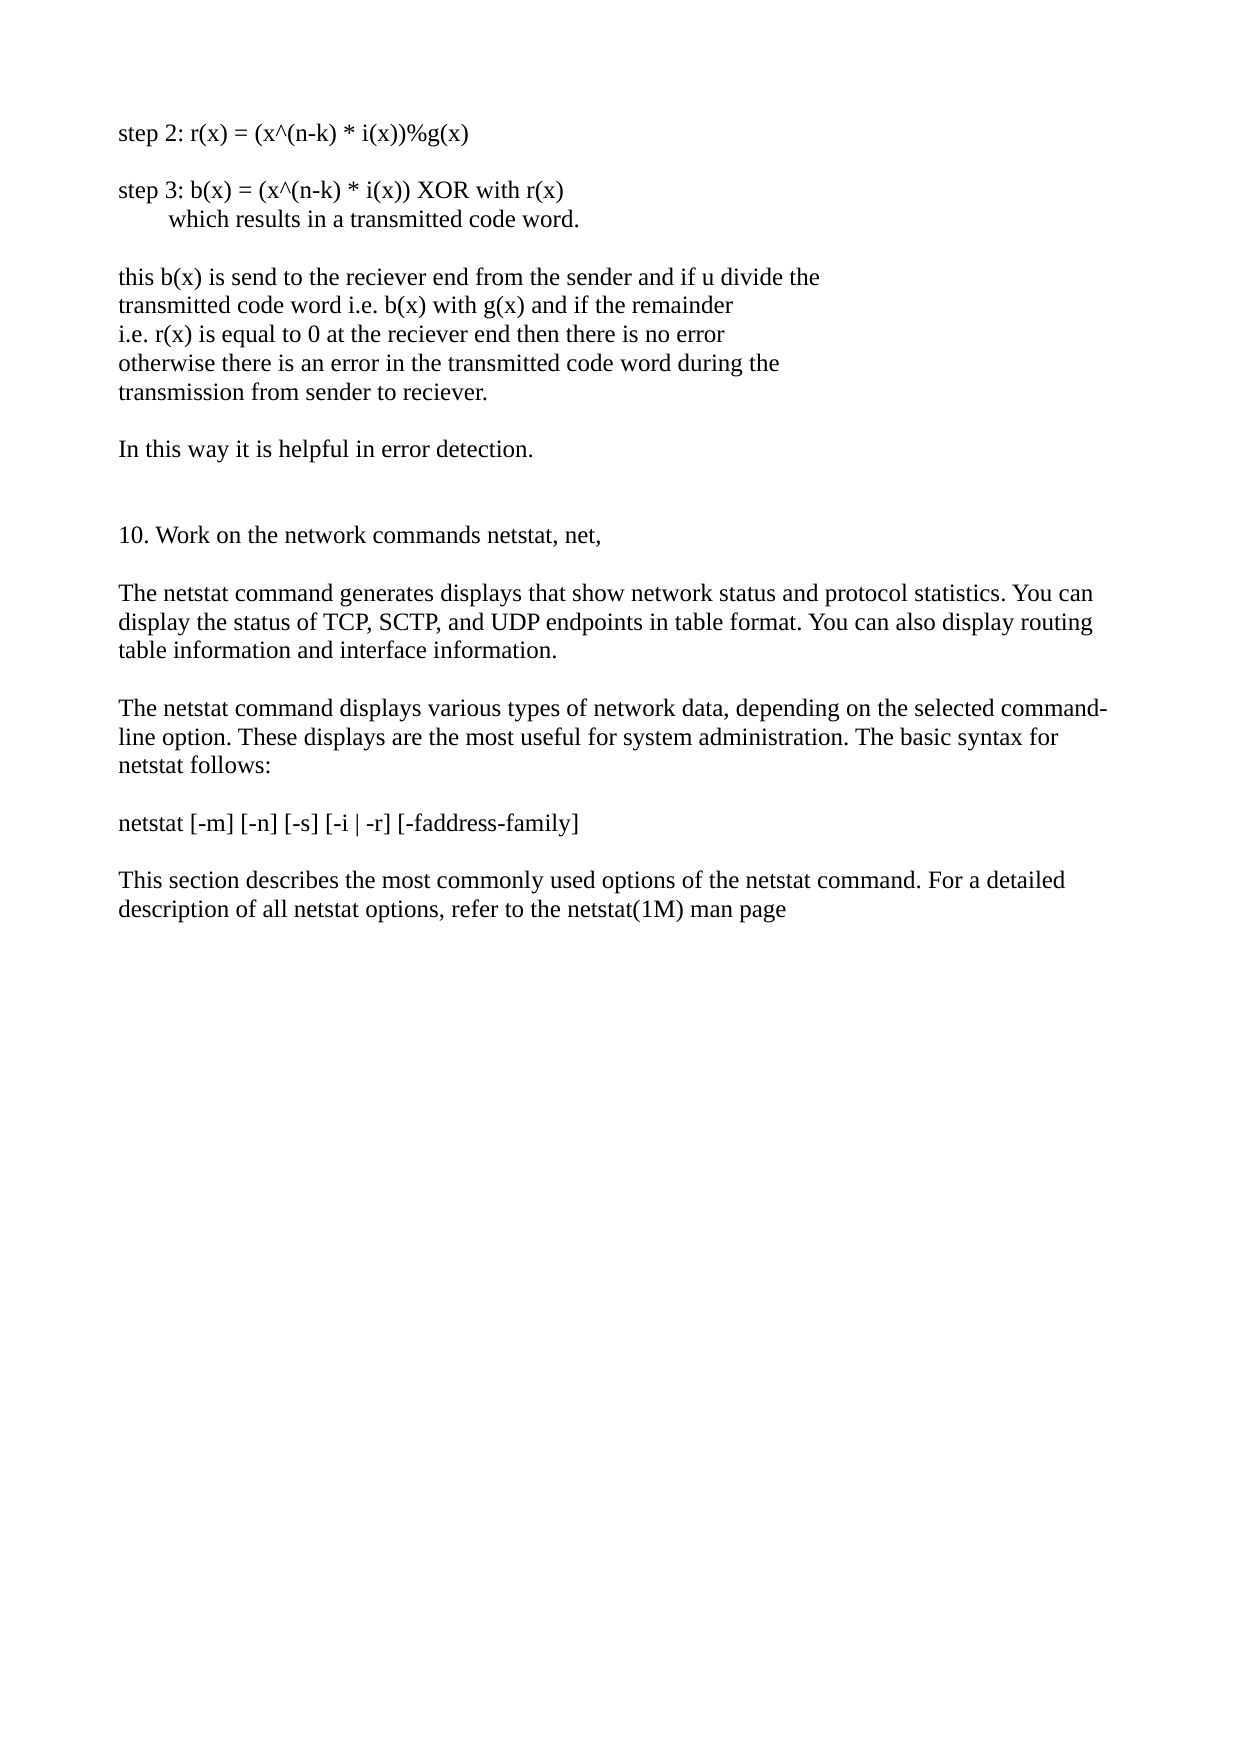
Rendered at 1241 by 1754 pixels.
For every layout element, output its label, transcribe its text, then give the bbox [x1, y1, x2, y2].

text which results in a transmitted code word. [118, 204, 1122, 233]
text otherwise there is an error in the transmitted code word during the [118, 348, 1122, 377]
text 10. Work on the network commands netstat, net, [118, 521, 1122, 549]
text The netstat command generates displays that show network status and protocol statistics. You can display the status of TCP, SCTP, and UDP endpoints in table format. You can also display routing table information and interface information. [118, 578, 1122, 664]
text transmission from sender to reciever. [118, 377, 1122, 406]
text This section describes the most commonly used options of the netstat command. For a detailed description of all netstat options, refer to the netstat(1M) man page [118, 866, 1122, 923]
text i.e. r(x) is equal to 0 at the reciever end then there is no error [118, 319, 1122, 348]
text The netstat command displays various types of network data, depending on the selected command-line option. These displays are the most useful for system administration. The basic syntax for netstat follows: [118, 693, 1122, 779]
text step 2: r(x) = (x^(n-k) * i(x))%g(x) [118, 118, 1122, 147]
text netstat [-m] [-n] [-s] [-i | -r] [-faddress-family] [118, 808, 1122, 837]
text step 3: b(x) = (x^(n-k) * i(x)) XOR with r(x) [118, 176, 1122, 204]
text transmitted code word i.e. b(x) with g(x) and if the remainder [118, 291, 1122, 319]
text In this way it is helpful in error detection. [118, 434, 1122, 463]
text this b(x) is send to the reciever end from the sender and if u divide the [118, 262, 1122, 291]
